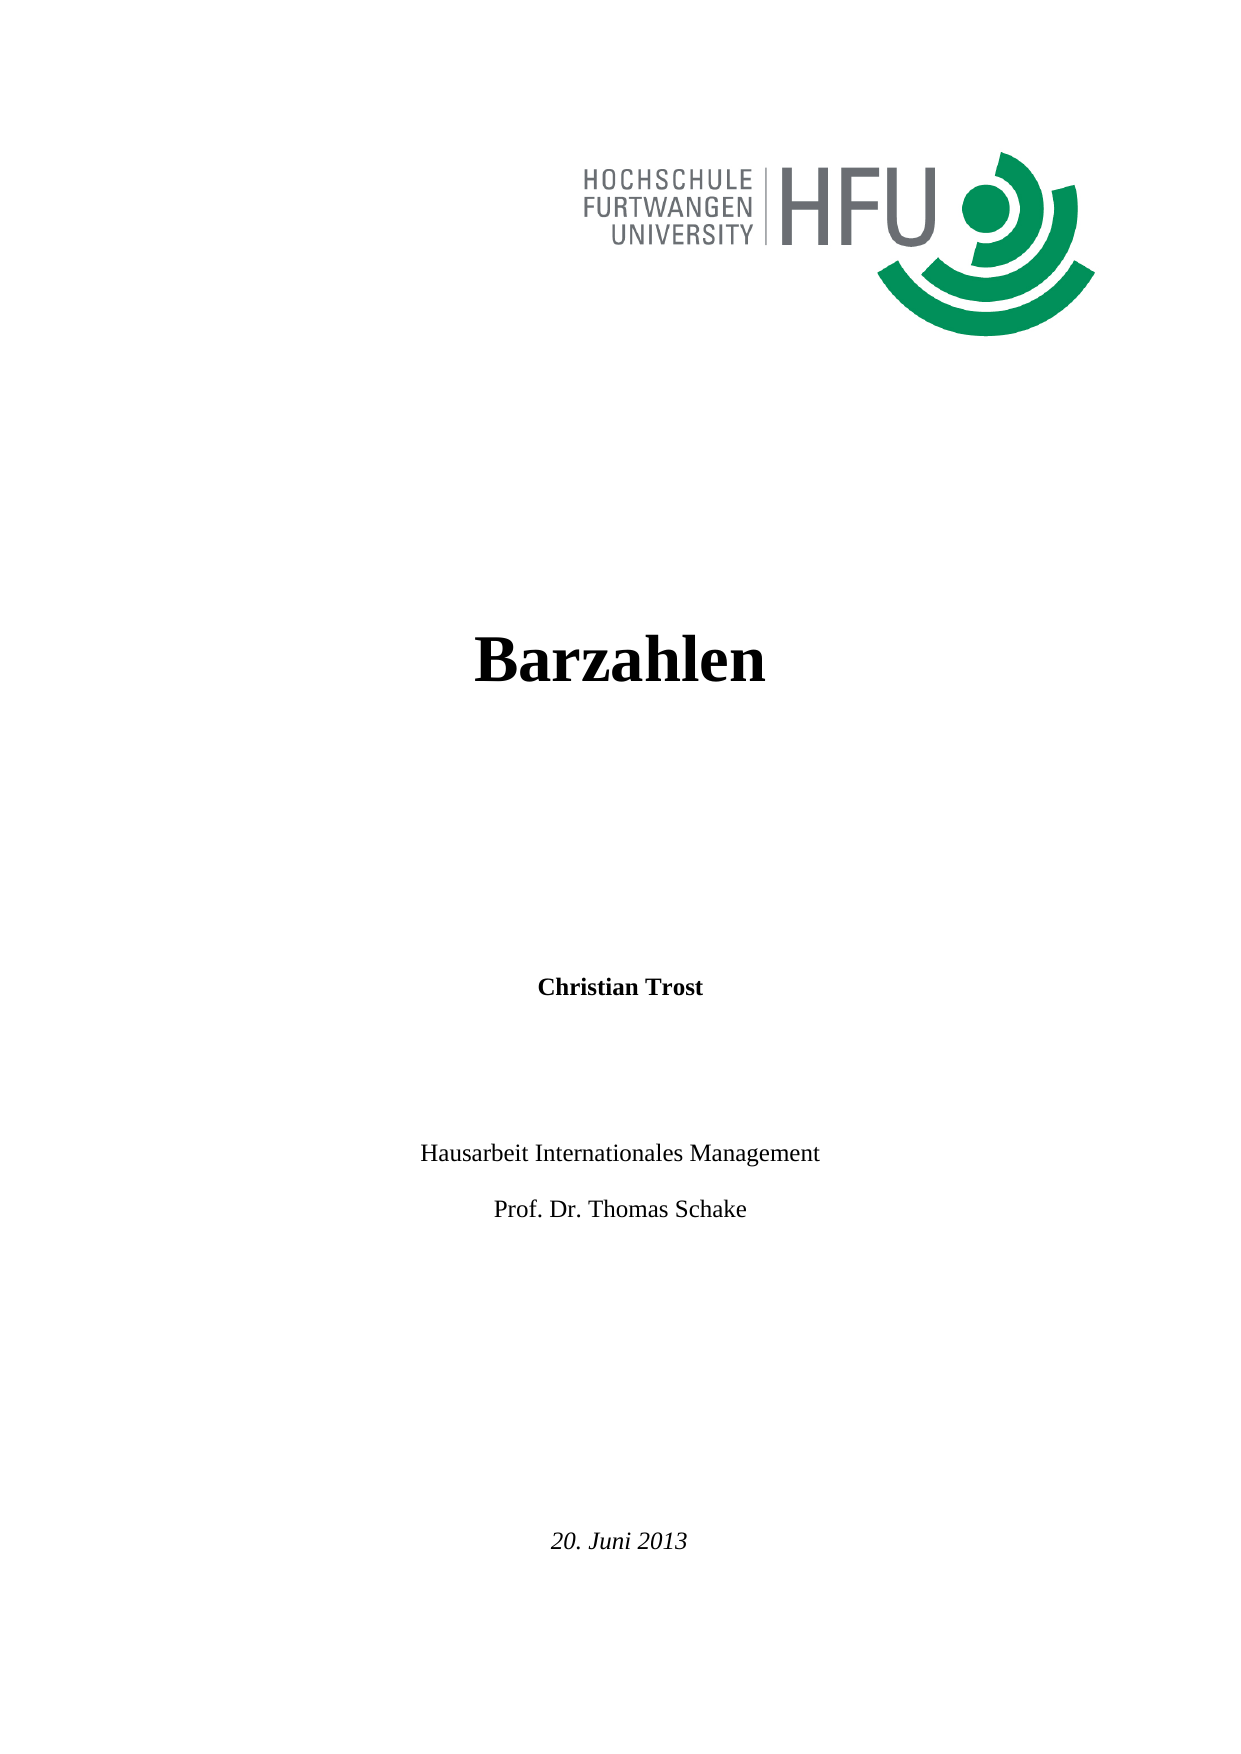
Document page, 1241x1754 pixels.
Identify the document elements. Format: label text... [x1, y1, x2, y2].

text Hausarbeit Internationales Management [118, 1139, 1122, 1167]
picture [551, 125, 1123, 360]
text Prof. Dr. Thomas Schake [118, 1195, 1122, 1222]
text Barzahlen [118, 622, 1122, 696]
text Christian Trost [118, 973, 1122, 1001]
text 20. Juni 2013 [118, 1527, 1122, 1555]
